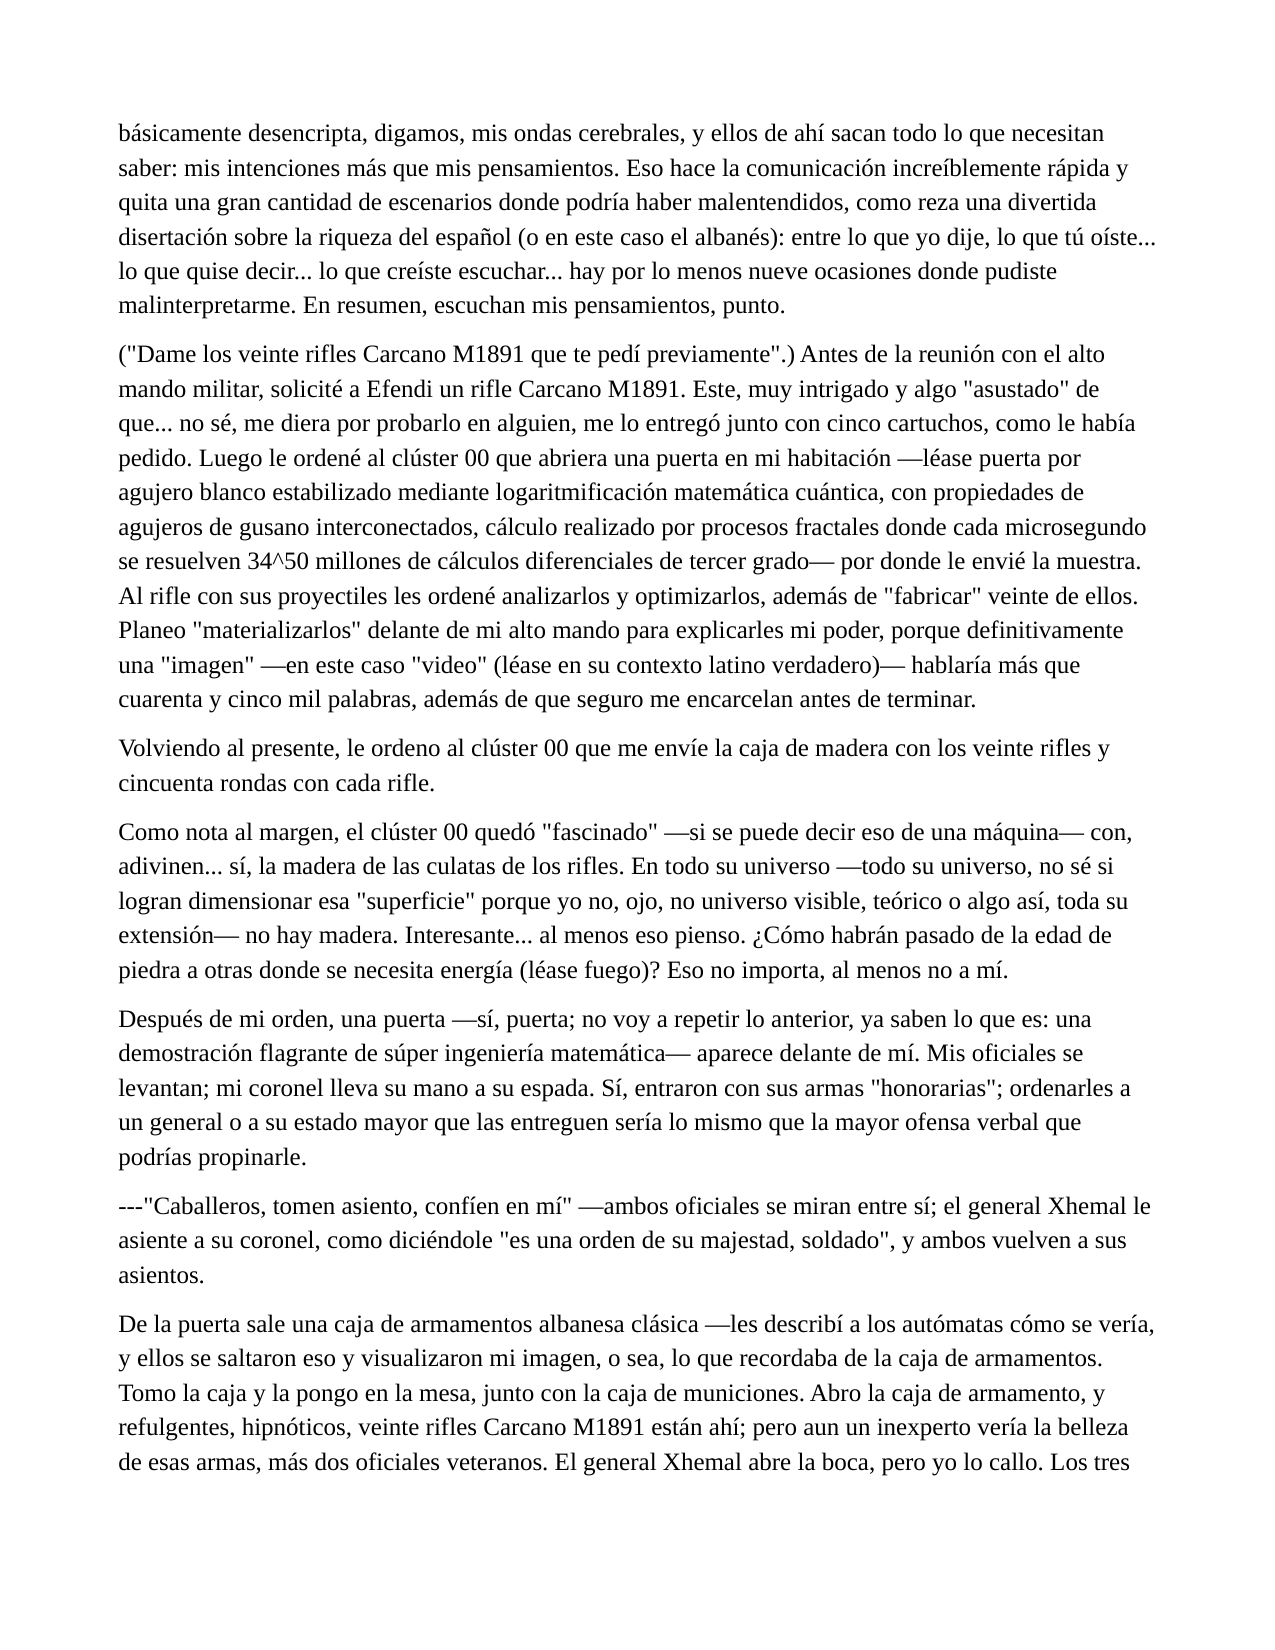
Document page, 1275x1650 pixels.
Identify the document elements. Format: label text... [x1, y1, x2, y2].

text Volviendo al presente, le ordeno al clúster 00 que me envíe la caja de madera con los veinte rifles y cincuenta rondas con cada rifle. [118, 733, 1157, 797]
text básicamente desencripta, digamos, mis ondas cerebrales, y ellos de ahí sacan todo lo que necesitan saber: mis intenciones más que mis pensamientos. Eso hace la comunicación increíblemente rápida y quita una gran cantidad de escenarios donde podría haber malentendidos, como reza una divertida disertación sobre la riqueza del español (o en este caso el albanés): entre lo que yo dije, lo que tú oíste... lo que quise decir... lo que creíste escuchar... hay por lo menos nueve ocasiones donde pudiste malinterpretarme. En resumen, escuchan mis pensamientos, punto. [118, 118, 1157, 319]
text Después de mi orden, una puerta —sí, puerta; no voy a repetir lo anterior, ya saben lo que es: una demostración flagrante de súper ingeniería matemática— aparece delante de mí. Mis oficiales se levantan; mi coronel lleva su mano a su espada. Sí, entraron con sus armas "honorarias"; ordenarles a un general o a su estado mayor que las entreguen sería lo mismo que la mayor ofensa verbal que podrías propinarle. [118, 1004, 1157, 1171]
text ---"Caballeros, tomen asiento, confíen en mí" —ambos oficiales se miran entre sí; el general Xhemal le asiente a su coronel, como diciéndole "es una orden de su majestad, soldado", y ambos vuelven a sus asientos. [118, 1191, 1157, 1289]
text ("Dame los veinte rifles Carcano M1891 que te pedí previamente".) Antes de la reunión con el alto mando militar, solicité a Efendi un rifle Carcano M1891. Este, muy intrigado y algo "asustado" de que... no sé, me diera por probarlo en alguien, me lo entregó junto con cinco cartuchos, como le había pedido. Luego le ordené al clúster 00 que abriera una puerta en mi habitación —léase puerta por agujero blanco estabilizado mediante logaritmificación matemática cuántica, con propiedades de agujeros de gusano interconectados, cálculo realizado por procesos fractales donde cada microsegundo se resuelven 34^50 millones de cálculos diferenciales de tercer grado— por donde le envié la muestra. Al rifle con sus proyectiles les ordené analizarlos y optimizarlos, además de "fabricar" veinte de ellos. Planeo "materializarlos" delante de mi alto mando para explicarles mi poder, porque definitivamente una "imagen" —en este caso "video" (léase en su contexto latino verdadero)— hablaría más que cuarenta y cinco mil palabras, además de que seguro me encarcelan antes de terminar. [118, 339, 1157, 713]
text Como nota al margen, el clúster 00 quedó "fascinado" —si se puede decir eso de una máquina— con, adivinen... sí, la madera de las culatas de los rifles. En todo su universo —todo su universo, no sé si logran dimensionar esa "superficie" porque yo no, ojo, no universo visible, teórico o algo así, toda su extensión— no hay madera. Interesante... al menos eso pienso. ¿Cómo habrán pasado de la edad de piedra a otras donde se necesita energía (léase fuego)? Eso no importa, al menos no a mí. [118, 817, 1157, 984]
text De la puerta sale una caja de armamentos albanesa clásica —les describí a los autómatas cómo se vería, y ellos se saltaron eso y visualizaron mi imagen, o sea, lo que recordaba de la caja de armamentos. Tomo la caja y la pongo en la mesa, junto con la caja de municiones. Abro la caja de armamento, y refulgentes, hipnóticos, veinte rifles Carcano M1891 están ahí; pero aun un inexperto vería la belleza de esas armas, más dos oficiales veteranos. El general Xhemal abre la boca, pero yo lo callo. Los tres [118, 1309, 1157, 1476]
